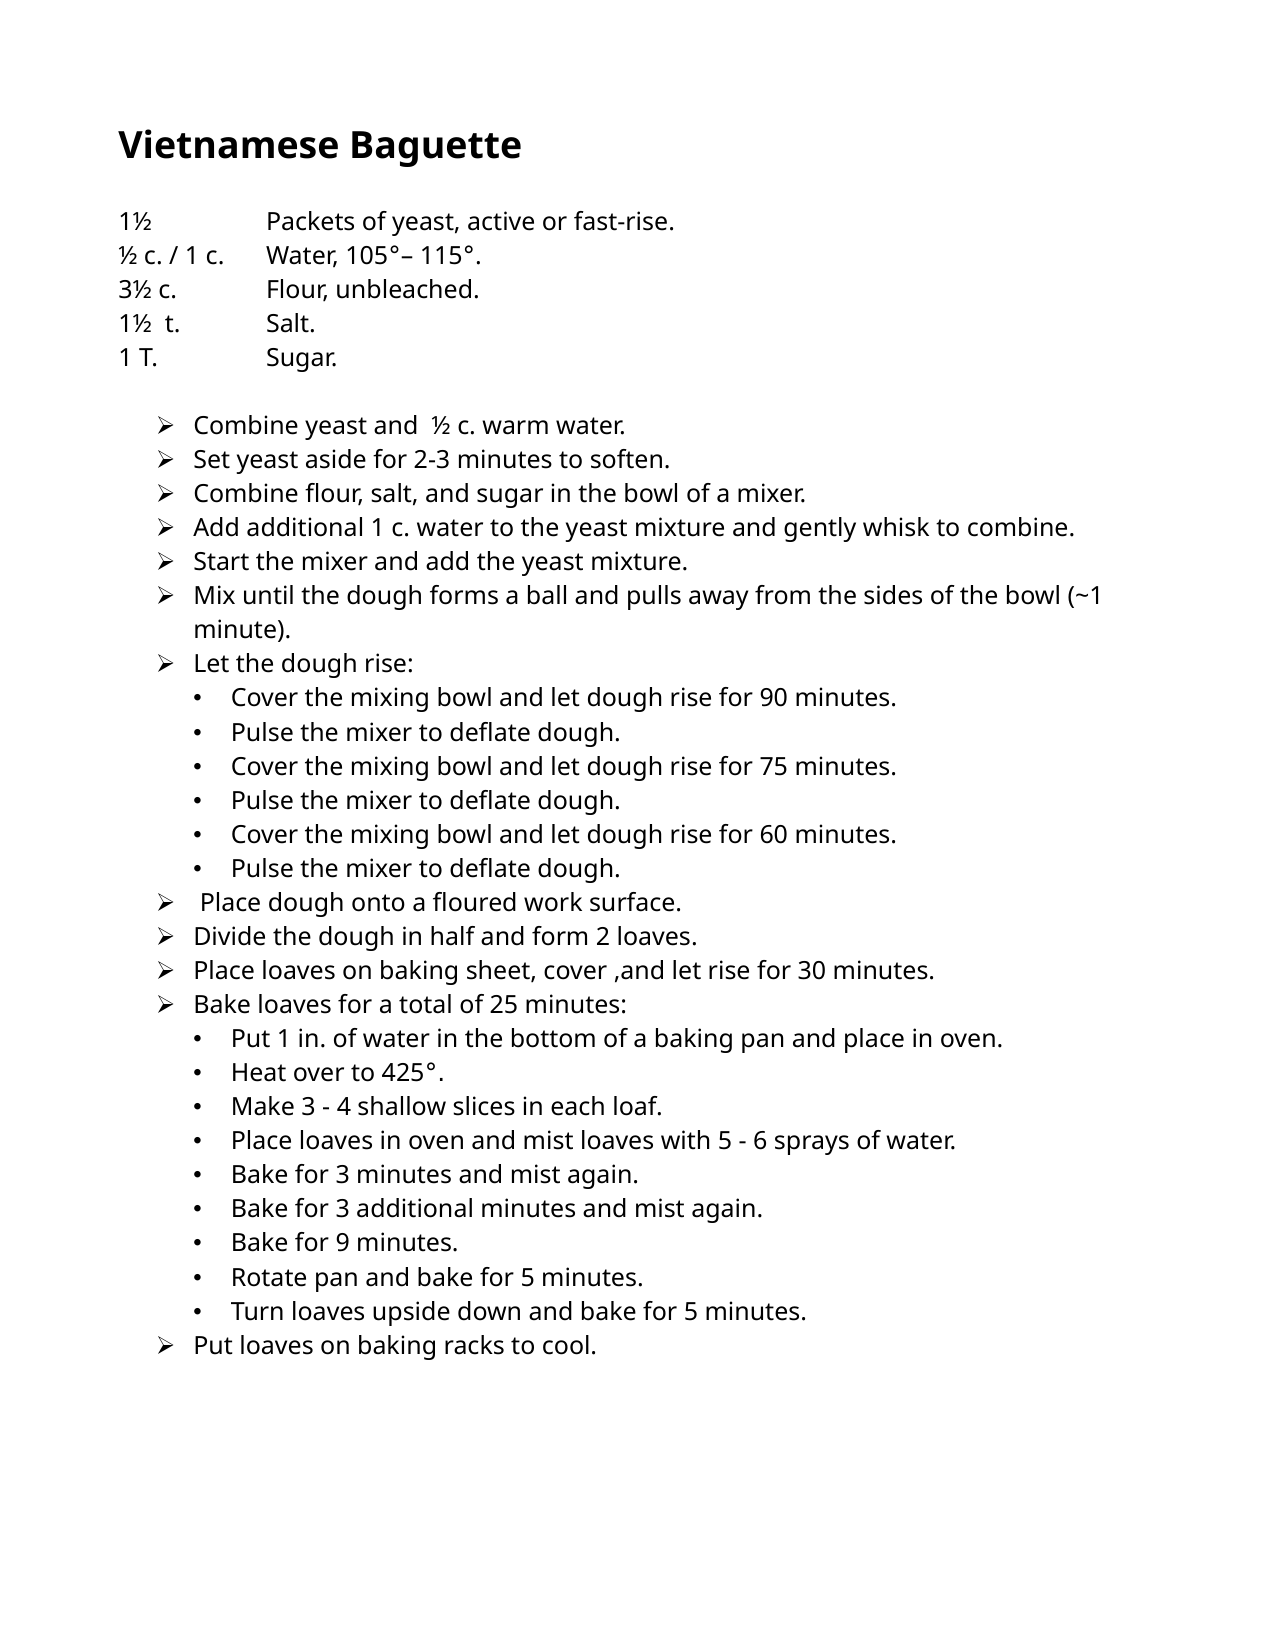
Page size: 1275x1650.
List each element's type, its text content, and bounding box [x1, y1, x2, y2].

text 3½ c. Flour, unbleached. [118, 271, 1157, 305]
list Start the mixer and add the yeast mixture. [156, 544, 1157, 578]
list Pulse the mixer to deflate dough. [193, 782, 1157, 816]
list Cover the mixing bowl and let dough rise for 60 minutes. [193, 816, 1157, 850]
list Cover the mixing bowl and let dough rise for 75 minutes. [193, 748, 1157, 782]
list Bake for 3 minutes and mist again. [193, 1157, 1157, 1191]
list Heat over to 425°. [193, 1055, 1157, 1089]
list Pulse the mixer to deflate dough. [193, 850, 1157, 884]
list Bake for 3 additional minutes and mist again. [193, 1191, 1157, 1225]
list Cover the mixing bowl and let dough rise for 90 minutes. [193, 680, 1157, 714]
list Rotate pan and bake for 5 minutes. [193, 1259, 1157, 1293]
list Mix until the dough forms a ball and pulls away from the sides of the bowl (~1 minute). [156, 578, 1157, 646]
list Let the dough rise: [156, 646, 1157, 680]
list Add additional 1 c. water to the yeast mixture and gently whisk to combine. [156, 510, 1157, 544]
list Pulse the mixer to deflate dough. [193, 714, 1157, 748]
text 1½ t. Salt. [118, 305, 1157, 339]
list Put 1 in. of water in the bottom of a baking pan and place in oven. [193, 1021, 1157, 1055]
list Turn loaves upside down and bake for 5 minutes. [193, 1293, 1157, 1327]
list Make 3 - 4 shallow slices in each loaf. [193, 1089, 1157, 1123]
list Bake loaves for a total of 25 minutes: [156, 987, 1157, 1021]
text Vietnamese Baguette [118, 118, 1157, 169]
list Place loaves in oven and mist loaves with 5 - 6 sprays of water. [193, 1123, 1157, 1157]
text ½ c. / 1 c. Water, 105°– 115°. [118, 237, 1157, 271]
list Put loaves on baking racks to cool. [156, 1327, 1157, 1361]
text 1½ Packets of yeast, active or fast-rise. [118, 203, 1157, 237]
text 1 T. Sugar. [118, 339, 1157, 373]
list Place dough onto a floured work surface. [156, 884, 1157, 918]
list Place loaves on baking sheet, cover ,and let rise for 30 minutes. [156, 953, 1157, 987]
list Divide the dough in half and form 2 loaves. [156, 918, 1157, 953]
list Combine flour, salt, and sugar in the bowl of a mixer. [156, 476, 1157, 510]
list Bake for 9 minutes. [193, 1225, 1157, 1259]
list Combine yeast and ½ c. warm water. [156, 408, 1157, 442]
list Set yeast aside for 2-3 minutes to soften. [156, 442, 1157, 476]
